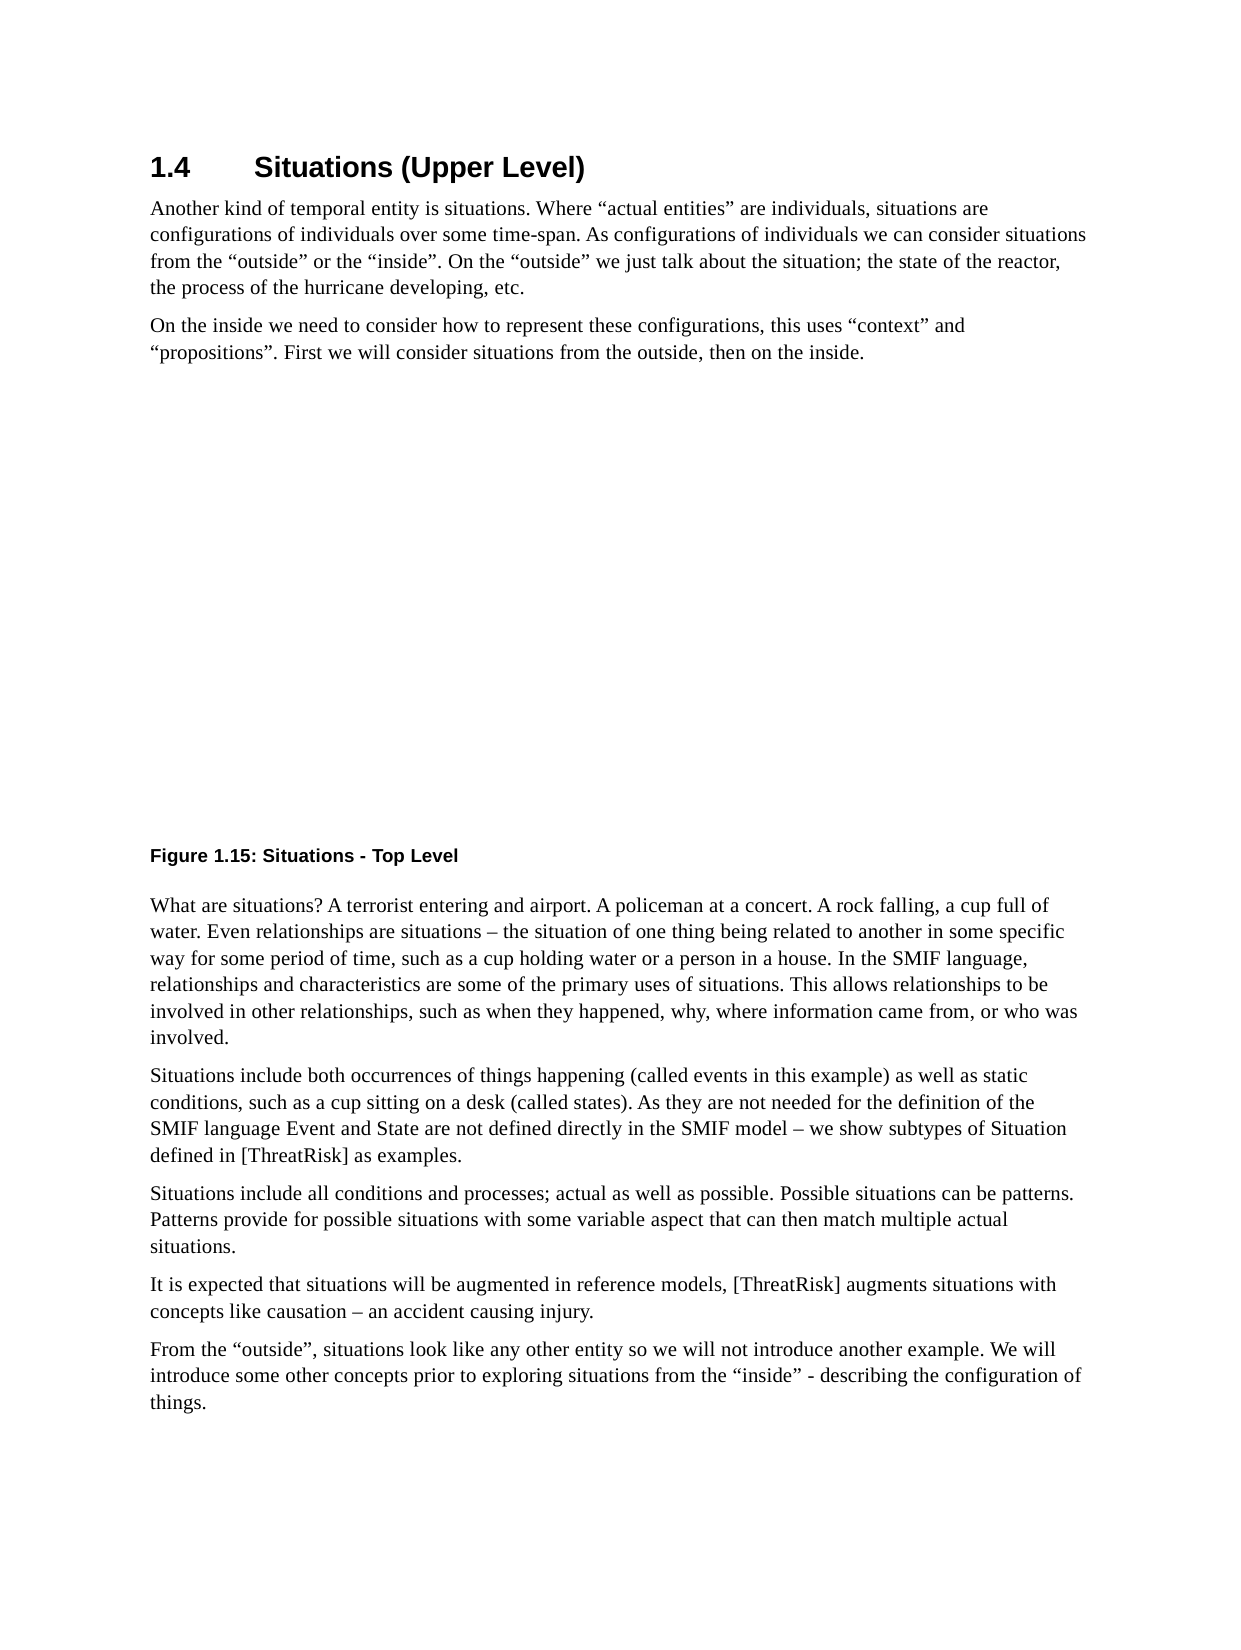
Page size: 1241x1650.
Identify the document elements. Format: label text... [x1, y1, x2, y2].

text From the “outside”, situations look like any other entity so we will not introduce another example. We will introduce some other concepts prior to exploring situations from the “inside” - describing the configuration of things. [150, 1337, 1090, 1414]
subtitle Situations (Upper Level) [150, 150, 1090, 183]
text Situations include all conditions and processes; actual as well as possible. Possible situations can be patterns. Patterns provide for possible situations with some variable aspect that can then match multiple actual situations. [150, 1181, 1090, 1258]
text It is expected that situations will be augmented in reference models, [ThreatRisk] augments situations with concepts like causation – an accident causing injury. [150, 1272, 1090, 1322]
text Situations include both occurrences of things happening (called events in this example) as well as static conditions, such as a cup sitting on a desk (called states). As they are not needed for the definition of the SMIF language Event and State are not defined directly in the SMIF model – we show subtypes of Situation defined in [ThreatRisk] as examples. [150, 1063, 1090, 1167]
text [150, 378, 1090, 396]
text Another kind of temporal entity is situations. Where “actual entities” are individuals, situations are configurations of individuals over some time-span. As configurations of individuals we can consider situations from the “outside” or the “inside”. On the “outside” we just talk about the situation; the state of the reactor, the process of the hurricane developing, etc. [150, 196, 1090, 299]
text On the inside we need to consider how to represent these configurations, this uses “context” and “propositions”. First we will consider situations from the outside, then on the inside. [150, 313, 1090, 364]
text Figure 0.15: Situations - Top Level [150, 396, 1090, 867]
text What are situations? A terrorist entering and airport. A policeman at a concert. A rock falling, a cup full of water. Even relationships are situations – the situation of one thing being related to another in some specific way for some period of time, such as a cup holding water or a person in a house. In the SMIF language, relationships and characteristics are some of the primary uses of situations. This allows relationships to be involved in other relationships, such as when they happened, why, where information came from, or who was involved. [150, 867, 1090, 1049]
